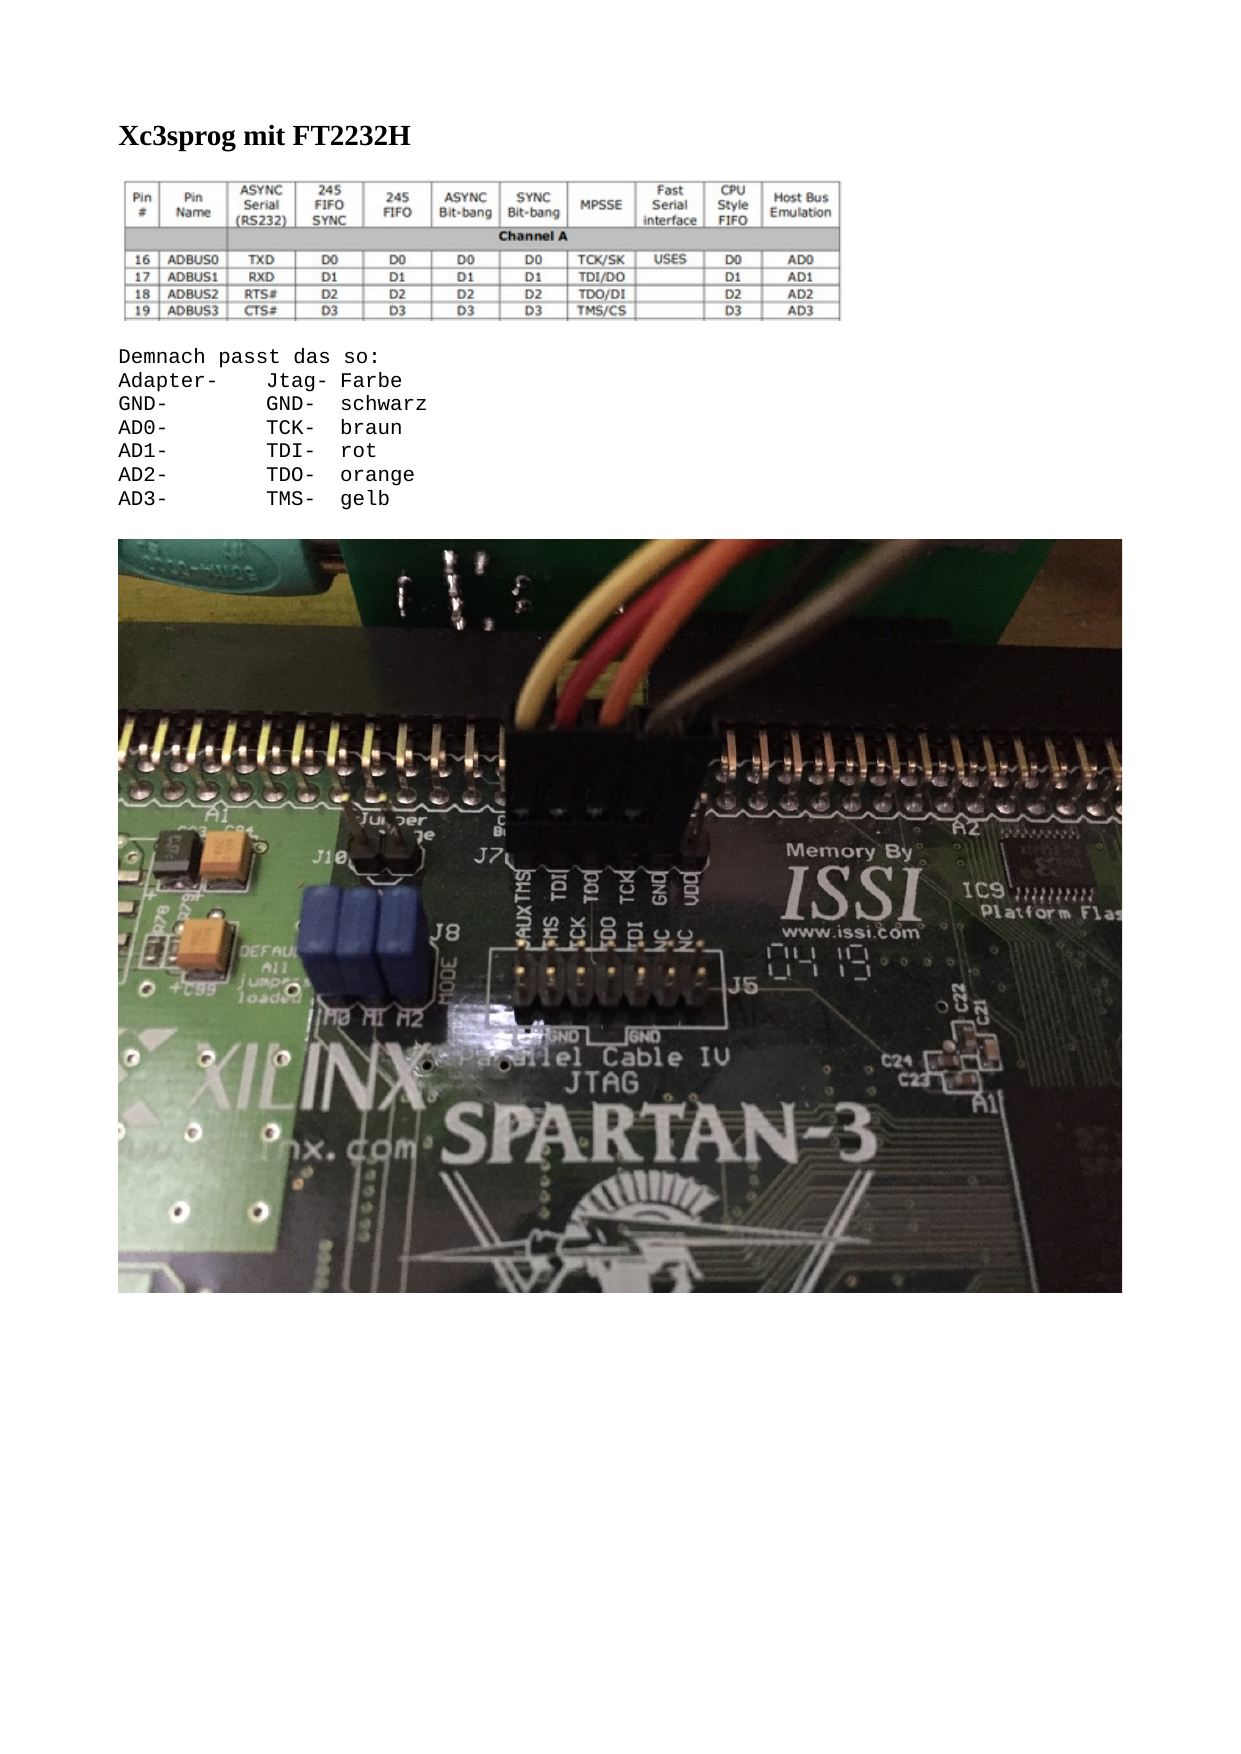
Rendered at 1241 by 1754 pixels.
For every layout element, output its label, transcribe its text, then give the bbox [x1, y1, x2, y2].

text Adapter- Jtag- Farbe [118, 369, 1122, 393]
text GND- GND- schwarz [118, 393, 1122, 417]
text AD2- TDO- orange [118, 464, 1122, 488]
text AD3- TMS- gelb [118, 488, 1122, 511]
text AD0- TCK- braun [118, 417, 1122, 441]
picture [118, 539, 1123, 1293]
text Demnach passt das so: [118, 346, 1122, 369]
text Xc3sprog mit FT2232H [118, 118, 1122, 152]
text AD1- TDI- rot [118, 441, 1122, 464]
picture [123, 180, 842, 321]
